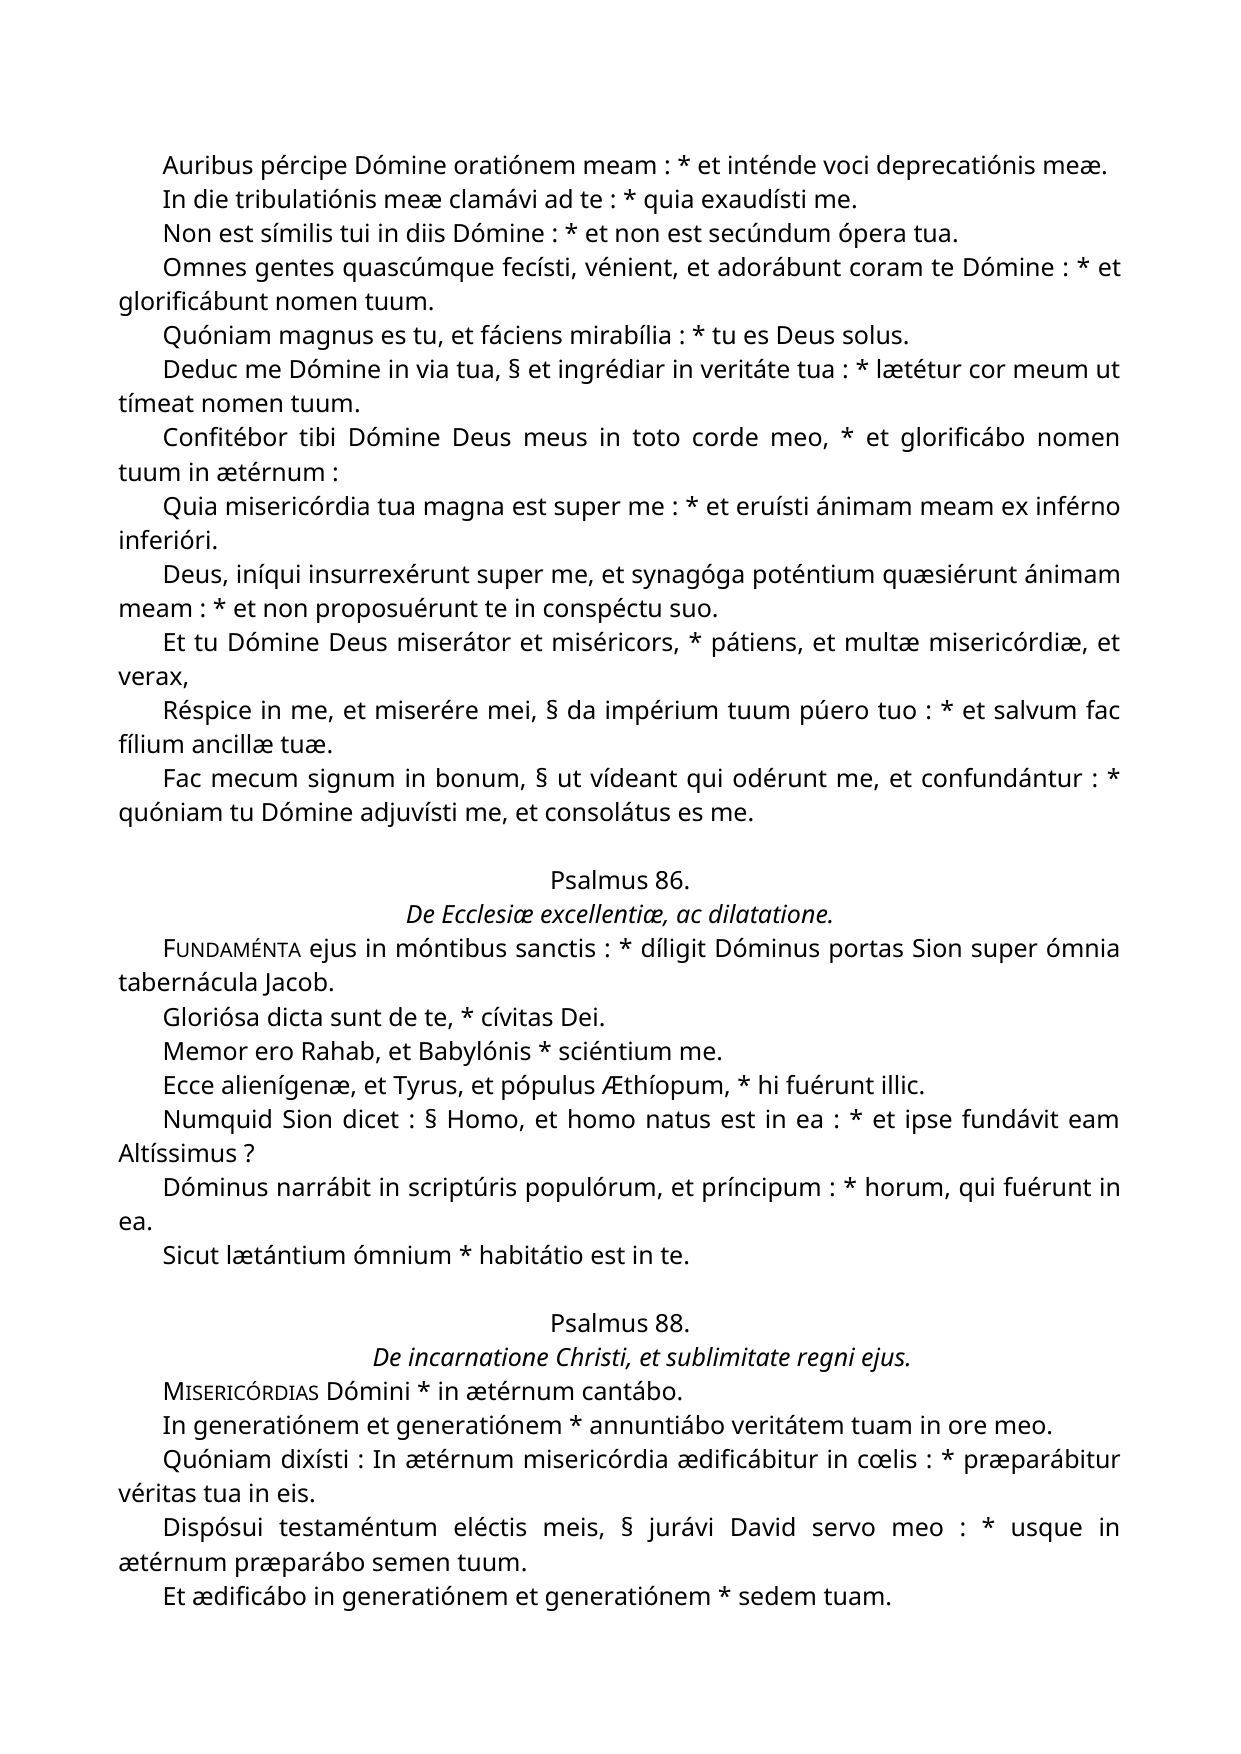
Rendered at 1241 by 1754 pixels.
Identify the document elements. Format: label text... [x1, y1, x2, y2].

text Fundaménta ejus in móntibus sanctis : * díligit Dóminus portas Sion super ómnia tabernácula Jacob. [118, 931, 1122, 999]
text Sicut lætántium ómnium * habitátio est in te. [118, 1238, 1122, 1272]
text Dispósui testaméntum eléctis meis, § jurávi David servo meo : * usque in ætérnum præparábo semen tuum. [118, 1510, 1122, 1578]
text Fac mecum signum in bonum, § ut vídeant qui odérunt me, et confundántur : * quóniam tu Dómine adjuvísti me, et consolátus es me. [118, 761, 1122, 829]
text De Ecclesiæ excellentiæ, ac dilatatione. [118, 897, 1122, 931]
text Quóniam magnus es tu, et fáciens mirabília : * tu es Deus solus. [118, 318, 1122, 352]
text Auribus pércipe Dómine oratiónem meam : * et inténde voci deprecatiónis meæ. [118, 148, 1122, 182]
text Et ædificábo in generatiónem et generatiónem * sedem tuam. [118, 1578, 1122, 1612]
text Quia misericórdia tua magna est super me : * et eruísti ánimam meam ex inférno inferióri. [118, 488, 1122, 556]
text Réspice in me, et miserére mei, § da impérium tuum púero tuo : * et salvum fac fílium ancillæ tuæ. [118, 693, 1122, 761]
text Psalmus 88. [118, 1306, 1122, 1340]
text Omnes gentes quascúmque fecísti, vénient, et adorábunt coram te Dómine : * et glorificábunt nomen tuum. [118, 250, 1122, 318]
text In generatiónem et generatiónem * annuntiábo veritátem tuam in ore meo. [118, 1408, 1122, 1442]
text Et tu Dómine Deus miserátor et miséricors, * pátiens, et multæ misericórdiæ, et verax, [118, 624, 1122, 693]
text De incarnatione Christi, et sublimitate regni ejus. [118, 1340, 1122, 1374]
text Numquid Sion dicet : § Homo, et homo natus est in ea : * et ipse fundávit eam Altíssimus ? [118, 1101, 1122, 1169]
text Gloriósa dicta sunt de te, * cívitas Dei. [118, 999, 1122, 1033]
text Deus, iníqui insurrexérunt super me, et synagóga poténtium quæsiérunt ánimam meam : * et non proposuérunt te in conspéctu suo. [118, 556, 1122, 624]
text Non est símilis tui in diis Dómine : * et non est secúndum ópera tua. [118, 216, 1122, 250]
text Misericórdias Dómini * in ætérnum cantábo. [118, 1374, 1122, 1408]
text Deduc me Dómine in via tua, § et ingrédiar in veritáte tua : * lætétur cor meum ut tímeat nomen tuum. [118, 352, 1122, 420]
text Quóniam dixísti : In ætérnum misericórdia ædificábitur in cœlis : * præparábitur véritas tua in eis. [118, 1442, 1122, 1510]
text In die tribulatiónis meæ clamávi ad te : * quia exaudísti me. [118, 182, 1122, 216]
text Ecce alienígenæ, et Tyrus, et pópulus Æthíopum, * hi fuérunt illic. [118, 1067, 1122, 1101]
text Dóminus narrábit in scriptúris populórum, et príncipum : * horum, qui fuérunt in ea. [118, 1169, 1122, 1238]
text Memor ero Rahab, et Babylónis * sciéntium me. [118, 1033, 1122, 1067]
text Confitébor tibi Dómine Deus meus in toto corde meo, * et glorificábo nomen tuum in ætérnum : [118, 420, 1122, 488]
text Psalmus 86. [118, 863, 1122, 897]
